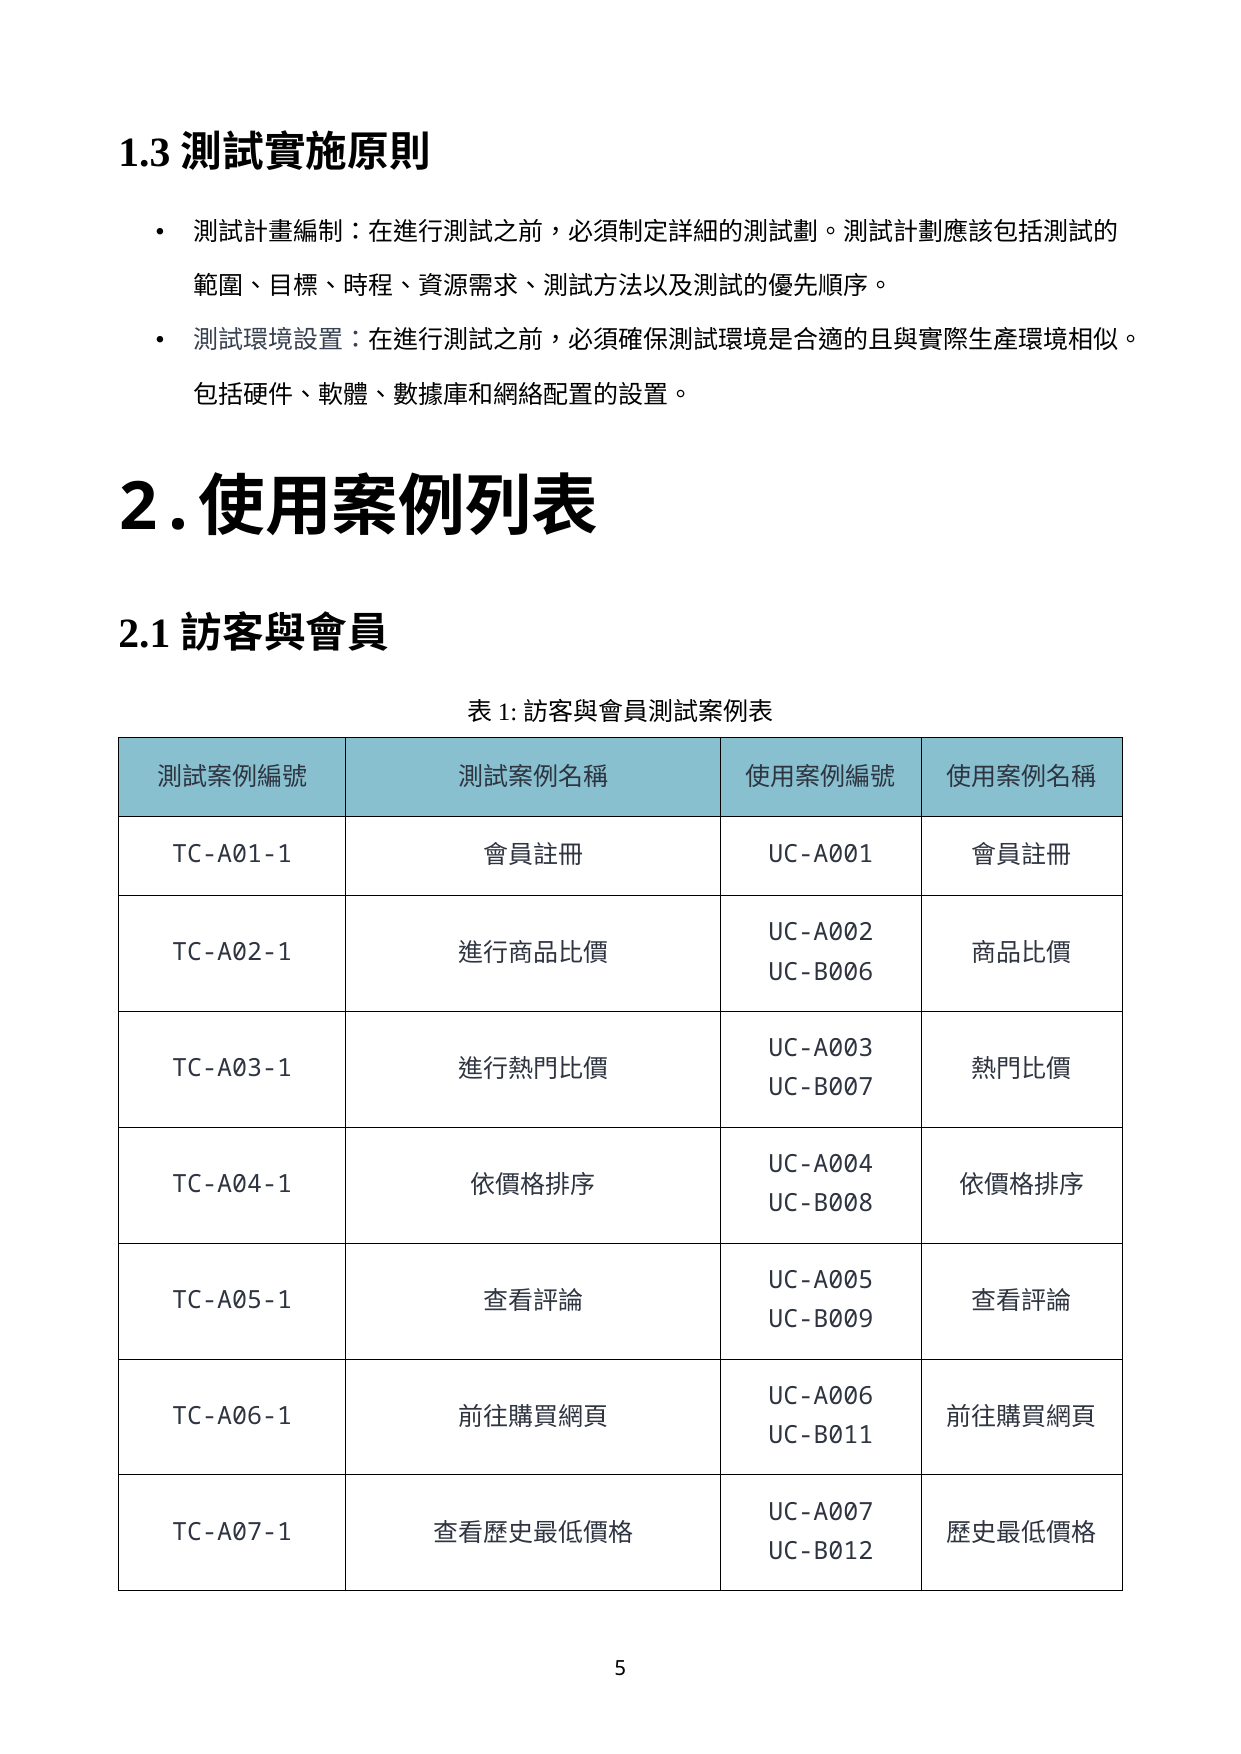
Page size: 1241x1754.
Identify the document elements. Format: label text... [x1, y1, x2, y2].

table_cell UC-A004 UC-B008 [721, 1128, 921, 1242]
table_cell TC-A02-1 [119, 896, 345, 1011]
subtitle 1.3 測試實施原則 [118, 118, 1122, 178]
table_cell 依價格排序 [346, 1128, 720, 1242]
subtitle 2.1 訪客與會員 [118, 599, 1122, 659]
table_header 使用案例編號 [721, 738, 921, 816]
table_header 測試案例編號 [119, 738, 345, 816]
table_cell UC-A002 UC-B006 [721, 896, 921, 1011]
table_cell 歷史最低價格 [922, 1475, 1122, 1590]
table_cell UC-A005 UC-B009 [721, 1244, 921, 1358]
text 表 1: 訪客與會員測試案例表 [118, 692, 1122, 728]
table_header 測試案例名稱 [346, 738, 720, 816]
table_cell 查看評論 [922, 1244, 1122, 1358]
table_cell 依價格排序 [922, 1128, 1122, 1242]
table_cell UC-A006 UC-B011 [721, 1360, 921, 1474]
table_cell TC-A05-1 [119, 1244, 345, 1358]
subtitle 2.使用案例列表 [118, 452, 1122, 549]
table_cell TC-A03-1 [119, 1012, 345, 1127]
table_cell TC-A04-1 [119, 1128, 345, 1242]
table_cell TC-A01-1 [119, 817, 345, 895]
table_cell TC-A06-1 [119, 1360, 345, 1474]
table_header 使用案例名稱 [922, 738, 1122, 816]
table_cell 進行商品比價 [346, 896, 720, 1011]
table_cell 商品比價 [922, 896, 1122, 1011]
table_cell 查看歷史最低價格 [346, 1475, 720, 1590]
list 測試計畫編制：在進行測試之前，必須制定詳細的測試劃。測試計劃應該包括測試的範圍、目標、時程、資源需求、測試方法以及測試的優先順序。 [156, 211, 1122, 302]
list 測試環境設置：在進行測試之前，必須確保測試環境是合適的且與實際生產環境相似。包括硬件、軟體、數據庫和網絡配置的設置。 [156, 320, 1122, 410]
table_cell 會員註冊 [346, 817, 720, 895]
table_cell UC-A007 UC-B012 [721, 1475, 921, 1590]
table_cell UC-A003 UC-B007 [721, 1012, 921, 1127]
table_cell 會員註冊 [922, 817, 1122, 895]
table_cell 查看評論 [346, 1244, 720, 1358]
table_cell 前往購買網頁 [922, 1360, 1122, 1474]
table_cell UC-A001 [721, 817, 921, 895]
table_cell 前往購買網頁 [346, 1360, 720, 1474]
table_cell TC-A07-1 [119, 1475, 345, 1590]
table_cell 進行熱門比價 [346, 1012, 720, 1127]
table_cell 熱門比價 [922, 1012, 1122, 1127]
